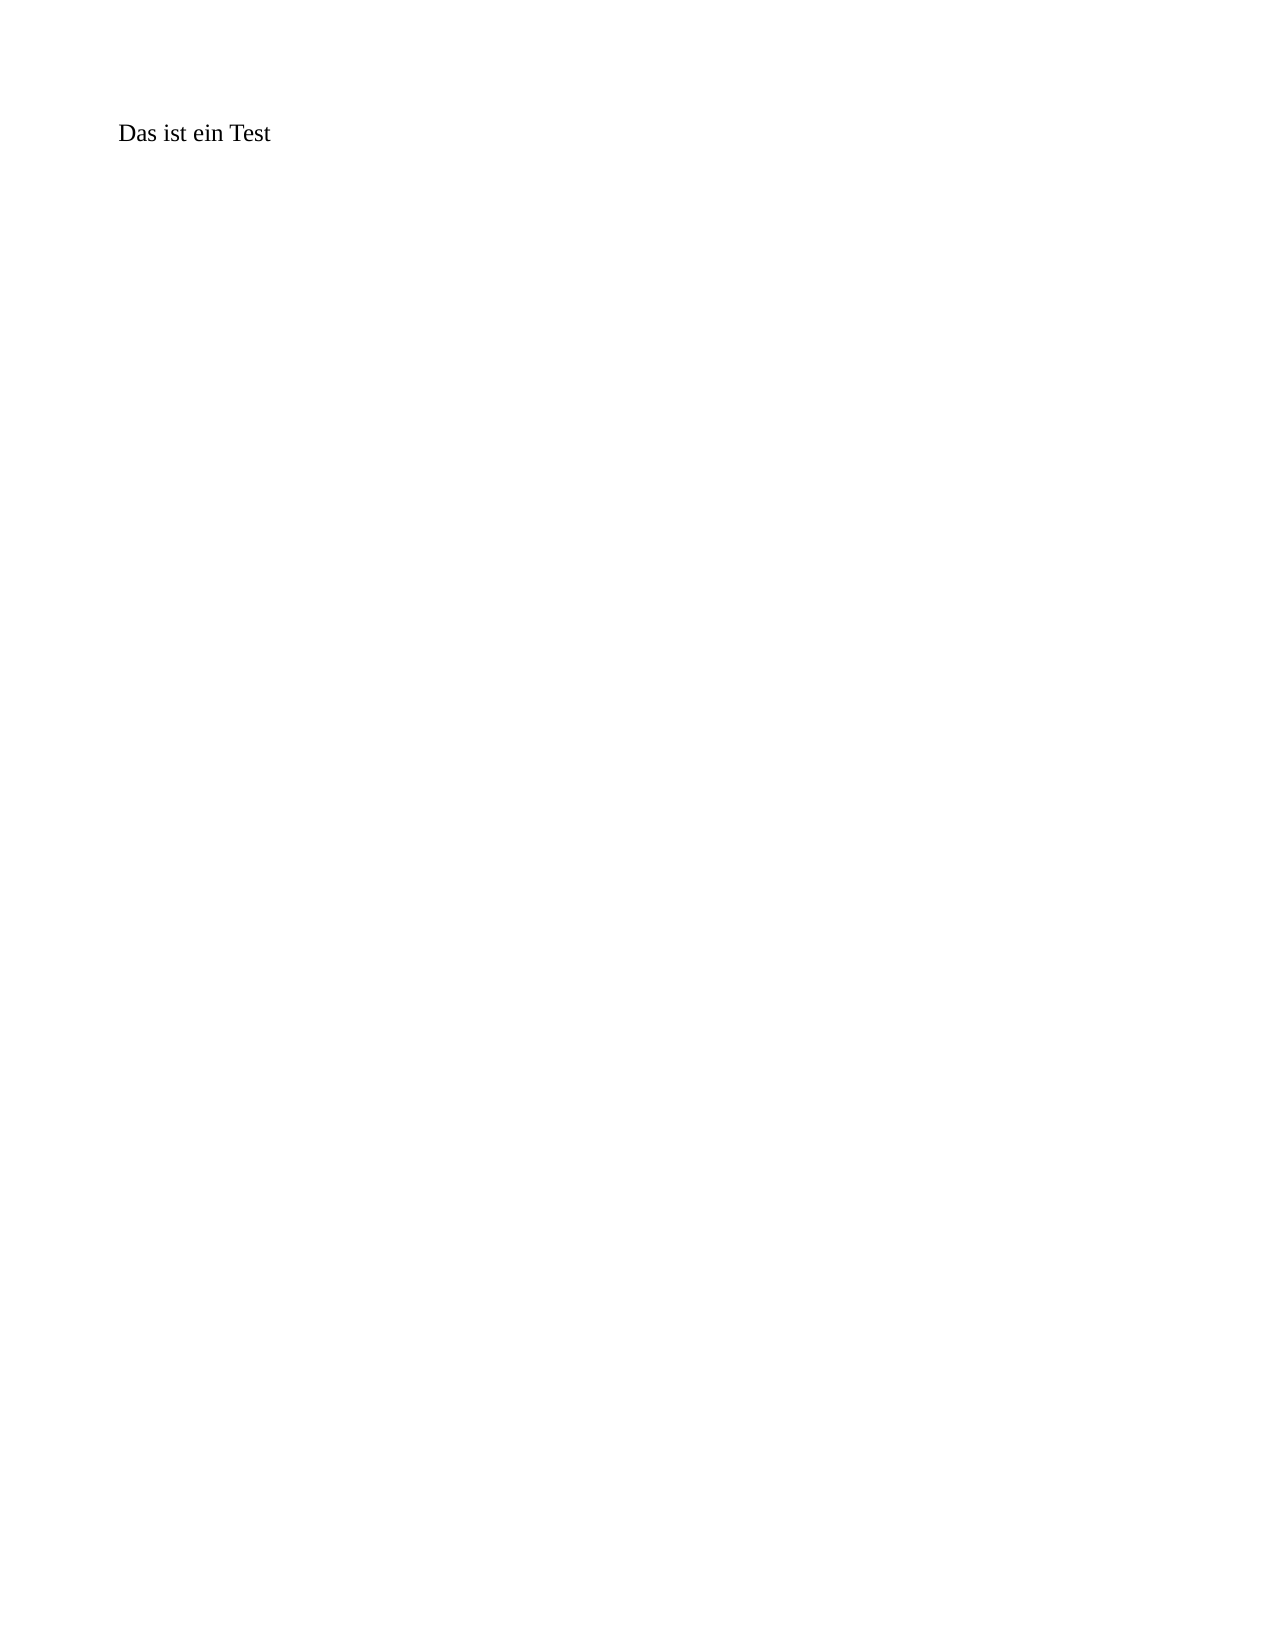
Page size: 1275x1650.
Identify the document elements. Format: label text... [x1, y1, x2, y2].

text Das ist ein Test [118, 118, 1157, 147]
